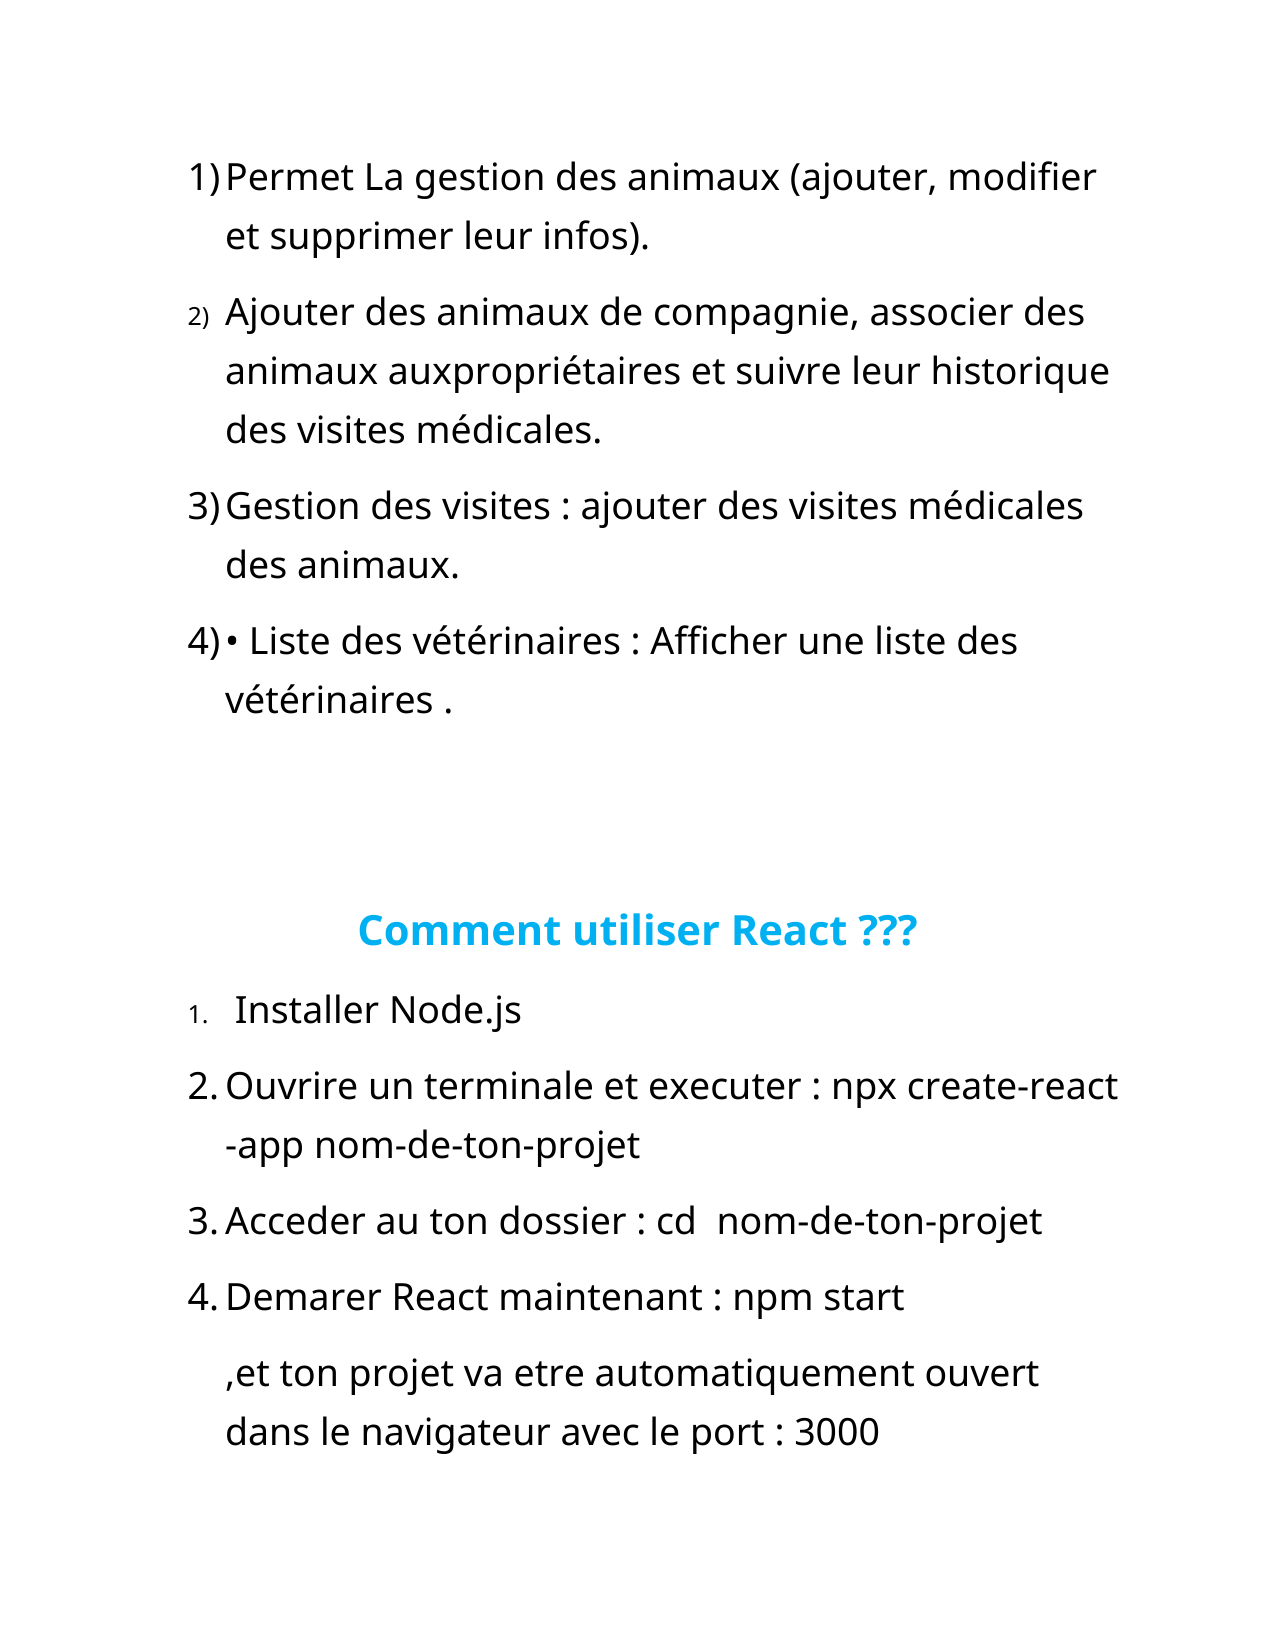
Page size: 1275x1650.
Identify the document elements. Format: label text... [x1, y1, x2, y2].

list Acceder au ton dossier : cd nom-de-ton-projet [187, 1194, 1125, 1245]
list Permet La gestion des animaux (ajouter, modifier et supprimer leur infos). [187, 150, 1125, 260]
list Installer Node.js [187, 983, 1125, 1034]
list Demarer React maintenant : npm start [187, 1270, 1125, 1321]
list ,et ton projet va etre automatiquement ouvert dans le navigateur avec le port : 3000 [225, 1346, 1125, 1456]
list Ajouter des animaux de compagnie, associer des animaux auxpropriétaires et suivre leur historique des visites médicales. [187, 285, 1125, 454]
text Comment utiliser React ??? [150, 901, 1125, 958]
list • Liste des vétérinaires : Afficher une liste des vétérinaires . [187, 614, 1125, 724]
list Ouvrire un terminale et executer : npx create-react -app nom-de-ton-projet [187, 1059, 1125, 1169]
list Gestion des visites : ajouter des visites médicales des animaux. [187, 479, 1125, 589]
